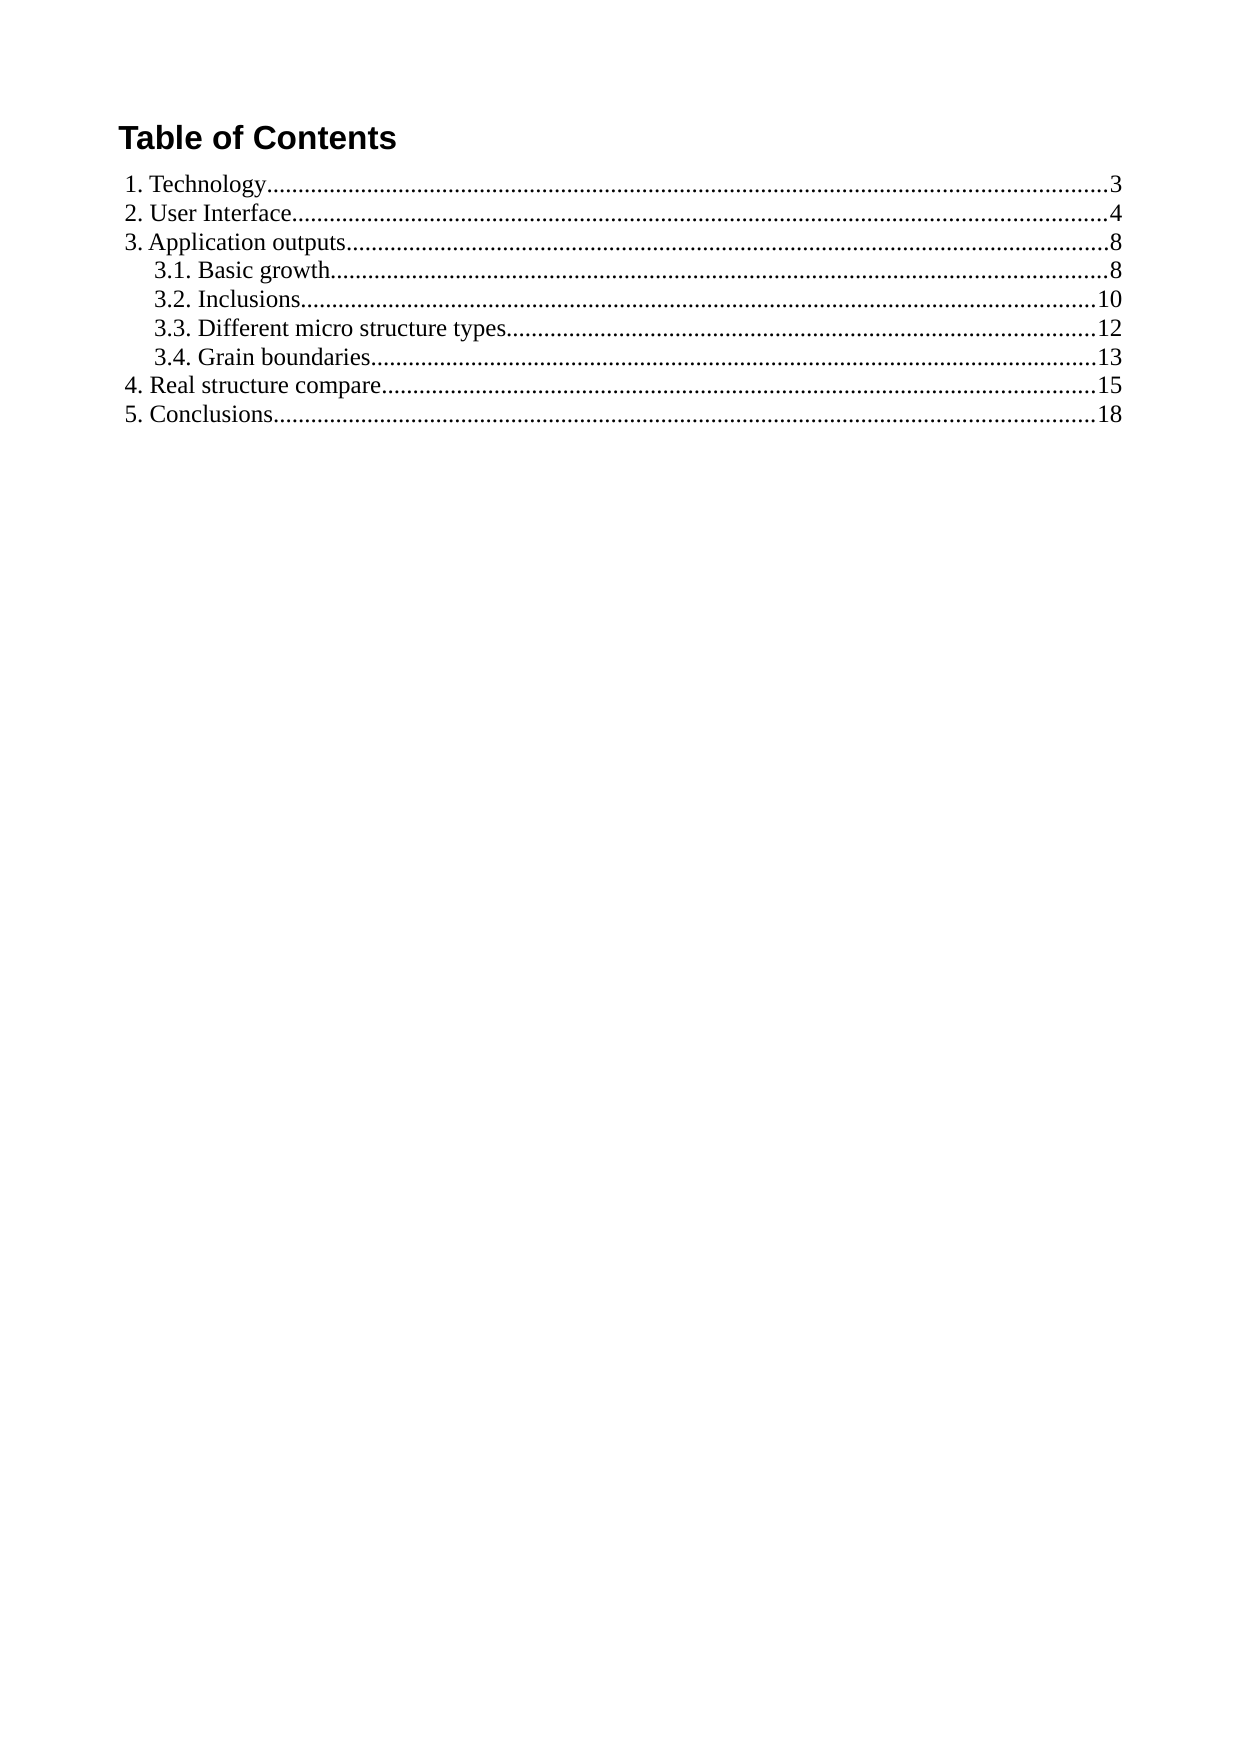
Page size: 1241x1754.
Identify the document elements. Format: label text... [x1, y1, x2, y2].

text 4. Real structure compare 15 [118, 370, 1122, 399]
text 1. Technology 3 [118, 169, 1122, 198]
text 2. User Interface 4 [118, 198, 1122, 227]
text 3.4. Grain boundaries 13 [148, 342, 1122, 370]
text 3.3. Different micro structure types 12 [148, 313, 1122, 342]
text 3.1. Basic growth 8 [148, 255, 1122, 284]
subtitle Table of Contents [118, 118, 1122, 157]
text 3. Application outputs 8 [118, 227, 1122, 255]
text 5. Conclusions 18 [118, 399, 1122, 428]
text 3.2. Inclusions 10 [148, 284, 1122, 313]
